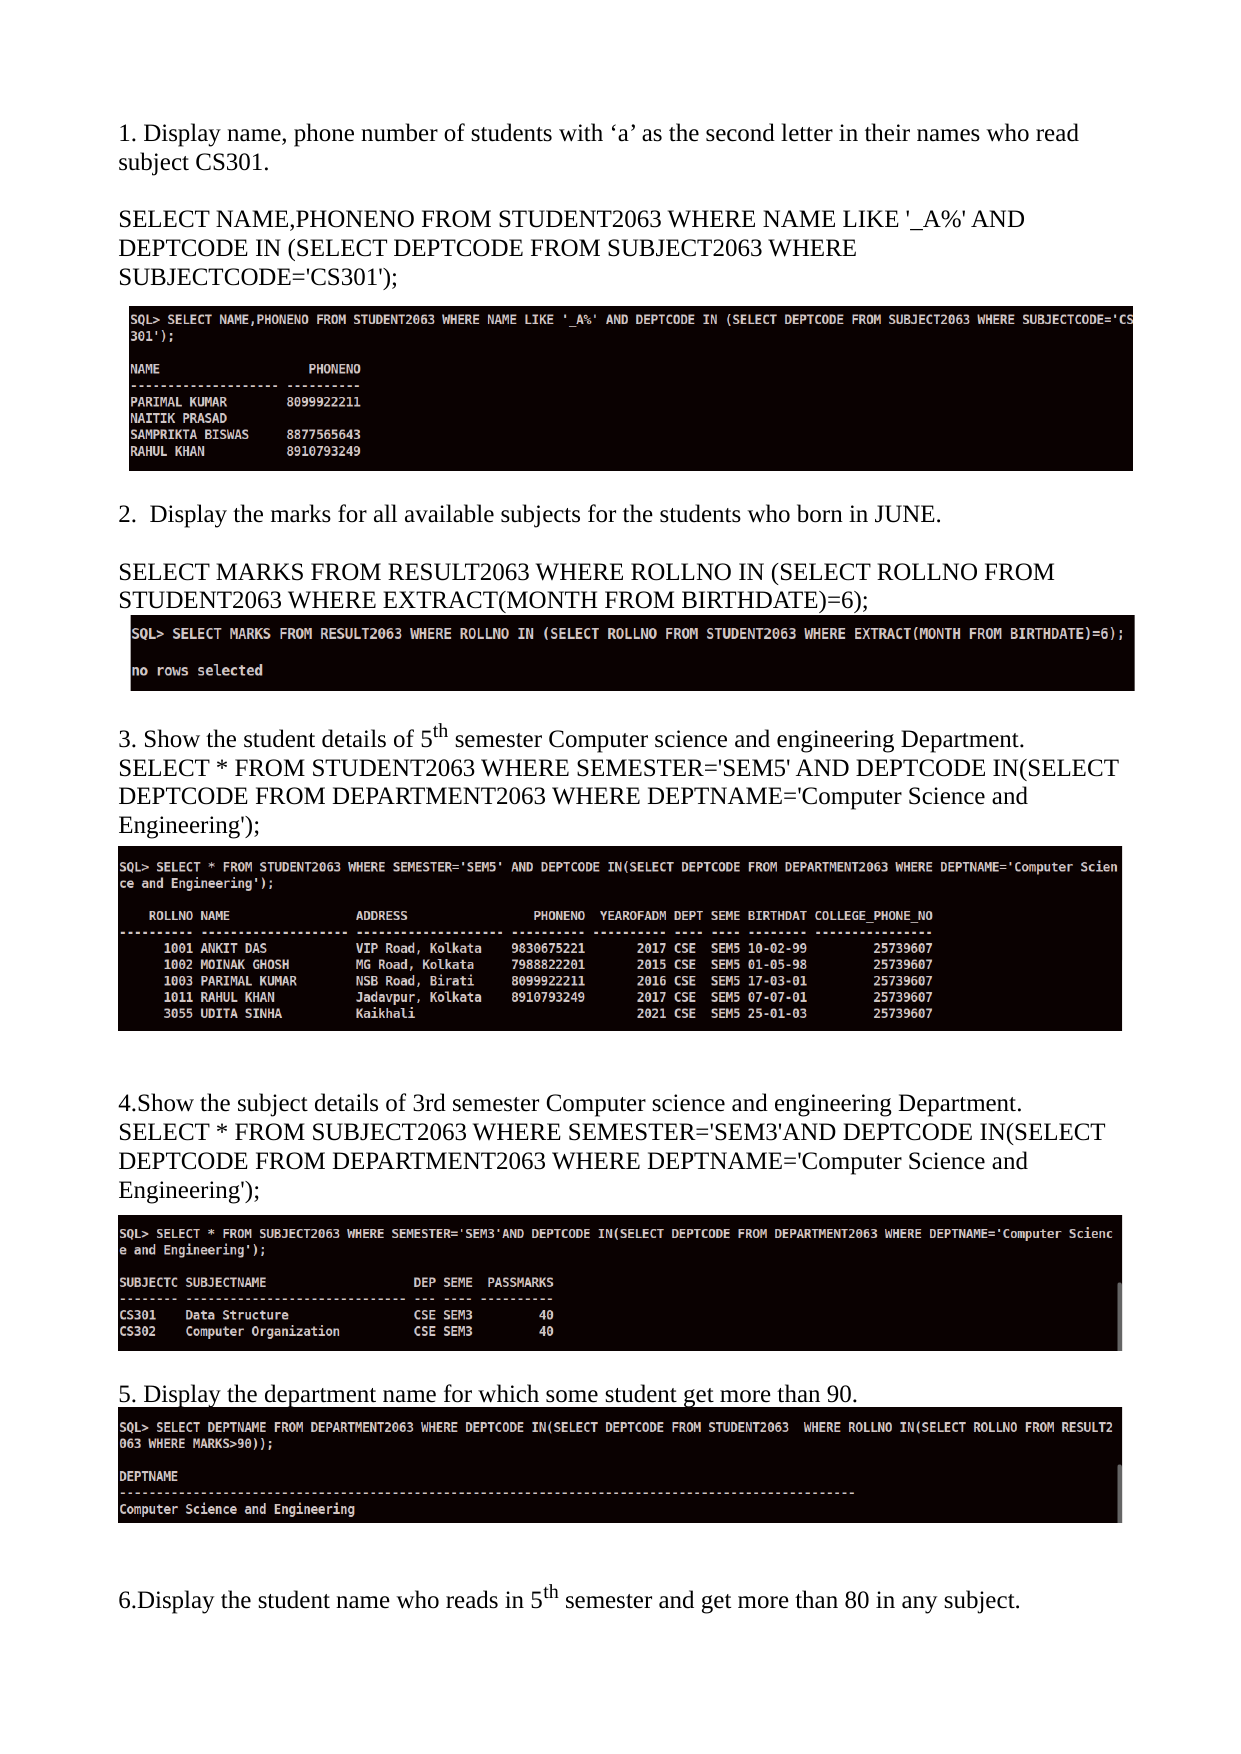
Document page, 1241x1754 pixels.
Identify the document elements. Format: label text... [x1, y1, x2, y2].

text 1. Display name, phone number of students with ‘a’ as the second letter in their names who read subject CS301. [118, 118, 1122, 176]
text 6.Display the student name who reads in 5th semester and get more than 80 in any subject. [118, 1580, 1122, 1614]
text 2. Display the marks for all available subjects for the students who born in JUNE. [118, 499, 1122, 528]
text SELECT NAME,PHONENO FROM STUDENT2063 WHERE NAME LIKE '_A%' AND DEPTCODE IN (SELECT DEPTCODE FROM SUBJECT2063 WHERE SUBJECTCODE='CS301'); [118, 204, 1122, 291]
picture [118, 846, 1123, 1031]
text 3. Show the student details of 5th semester Computer science and engineering Department. [118, 719, 1122, 753]
picture [118, 1407, 1123, 1523]
text 4.Show the subject details of 3rd semester Computer science and engineering Department. [118, 1088, 1122, 1117]
picture [130, 615, 1135, 691]
text 5. Display the department name for which some student get more than 90. [118, 1379, 1122, 1407]
text SELECT * FROM SUBJECT2063 WHERE SEMESTER='SEM3'AND DEPTCODE IN(SELECT DEPTCODE FROM DEPARTMENT2063 WHERE DEPTNAME='Computer Science and Engineering'); [118, 1117, 1122, 1203]
picture [129, 306, 1133, 471]
picture [118, 1215, 1123, 1351]
text SELECT MARKS FROM RESULT2063 WHERE ROLLNO IN (SELECT ROLLNO FROM STUDENT2063 WHERE EXTRACT(MONTH FROM BIRTHDATE)=6); [118, 557, 1122, 614]
text SELECT * FROM STUDENT2063 WHERE SEMESTER='SEM5' AND DEPTCODE IN(SELECT DEPTCODE FROM DEPARTMENT2063 WHERE DEPTNAME='Computer Science and Engineering'); [118, 753, 1122, 839]
